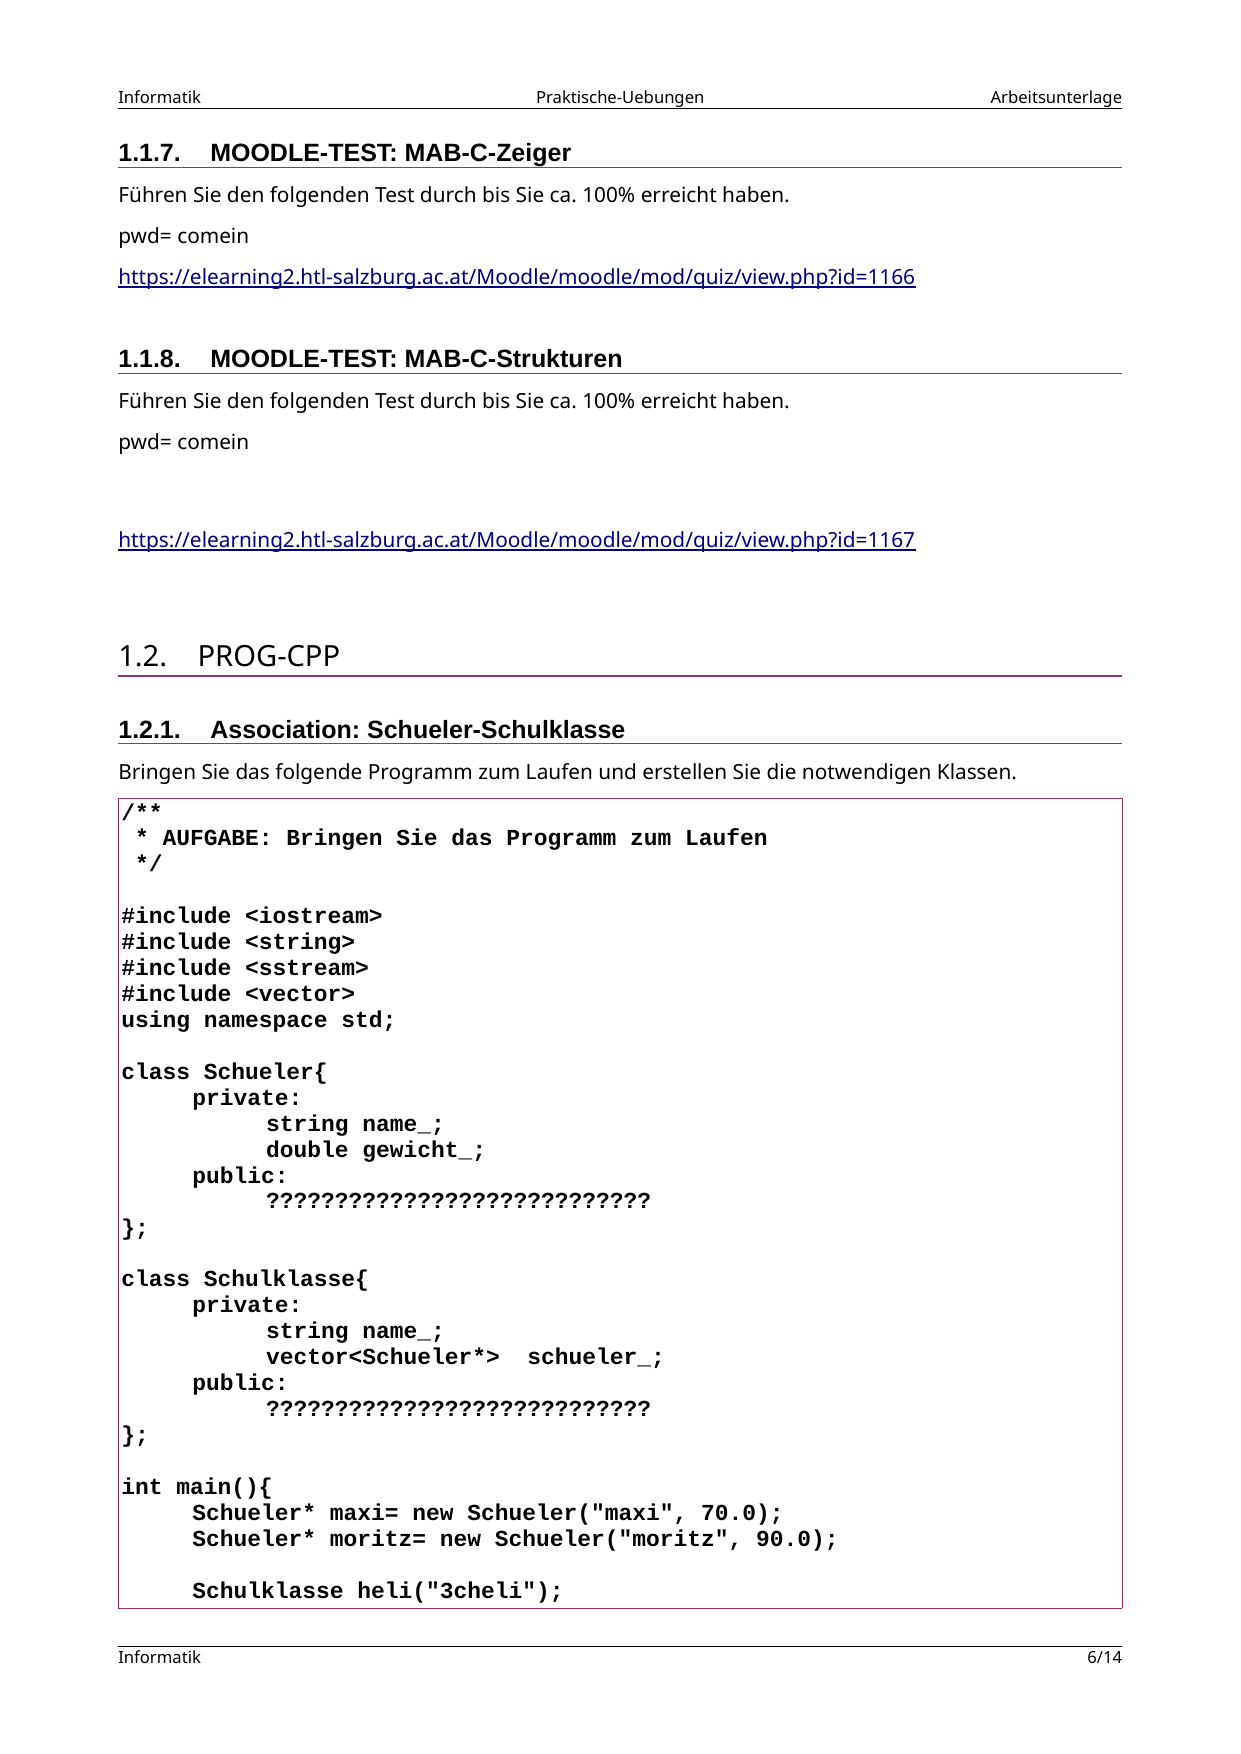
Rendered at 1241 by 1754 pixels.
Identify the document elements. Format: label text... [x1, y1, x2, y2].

text ???????????????????????????? [119, 1394, 1122, 1420]
text private: [119, 1291, 1122, 1317]
text Führen Sie den folgenden Test durch bis Sie ca. 100% erreicht haben. [118, 386, 1122, 415]
text vector<Schueler*> schueler_; [119, 1342, 1122, 1368]
text int main(){ [119, 1472, 1122, 1498]
text ???????????????????????????? [119, 1187, 1122, 1213]
text string name_; [119, 1109, 1122, 1135]
text double gewicht_; [119, 1135, 1122, 1161]
text #include <string> [119, 927, 1122, 953]
text https://elearning2.htl-salzburg.ac.at/Moodle/moodle/mod/quiz/view.php?id=1167 [118, 525, 1122, 553]
text Bringen Sie das folgende Programm zum Laufen und erstellen Sie die notwendigen Klassen. [118, 757, 1122, 785]
text */ [119, 850, 1122, 876]
text #include <sstream> [119, 953, 1122, 979]
text #include <iostream> [119, 902, 1122, 927]
text Schulklasse heli("3cheli"); [119, 1576, 1122, 1608]
subtitle MOODLE-TEST: MAB-C-Strukturen [118, 344, 1122, 373]
text using namespace std; [119, 1005, 1122, 1031]
text /** [119, 799, 1122, 824]
text Schueler* moritz= new Schueler("moritz", 90.0); [119, 1524, 1122, 1550]
text private: [119, 1083, 1122, 1109]
text * AUFGABE: Bringen Sie das Programm zum Laufen [119, 824, 1122, 850]
text }; [119, 1213, 1122, 1239]
text pwd= comein [118, 427, 1122, 456]
text class Schueler{ [119, 1057, 1122, 1083]
text }; [119, 1420, 1122, 1446]
text pwd= comein [118, 221, 1122, 249]
text public: [119, 1161, 1122, 1187]
text #include <vector> [119, 979, 1122, 1005]
text Führen Sie den folgenden Test durch bis Sie ca. 100% erreicht haben. [118, 180, 1122, 209]
text Schueler* maxi= new Schueler("maxi", 70.0); [119, 1498, 1122, 1524]
text https://elearning2.htl-salzburg.ac.at/Moodle/moodle/mod/quiz/view.php?id=1166 [118, 262, 1122, 291]
subtitle Association: Schueler-Schulklasse [118, 714, 1122, 743]
text string name_; [119, 1317, 1122, 1342]
subtitle MOODLE-TEST: MAB-C-Zeiger [118, 138, 1122, 167]
subtitle PROG-CPP [118, 635, 1122, 675]
text public: [119, 1368, 1122, 1394]
text class Schulklasse{ [119, 1265, 1122, 1291]
